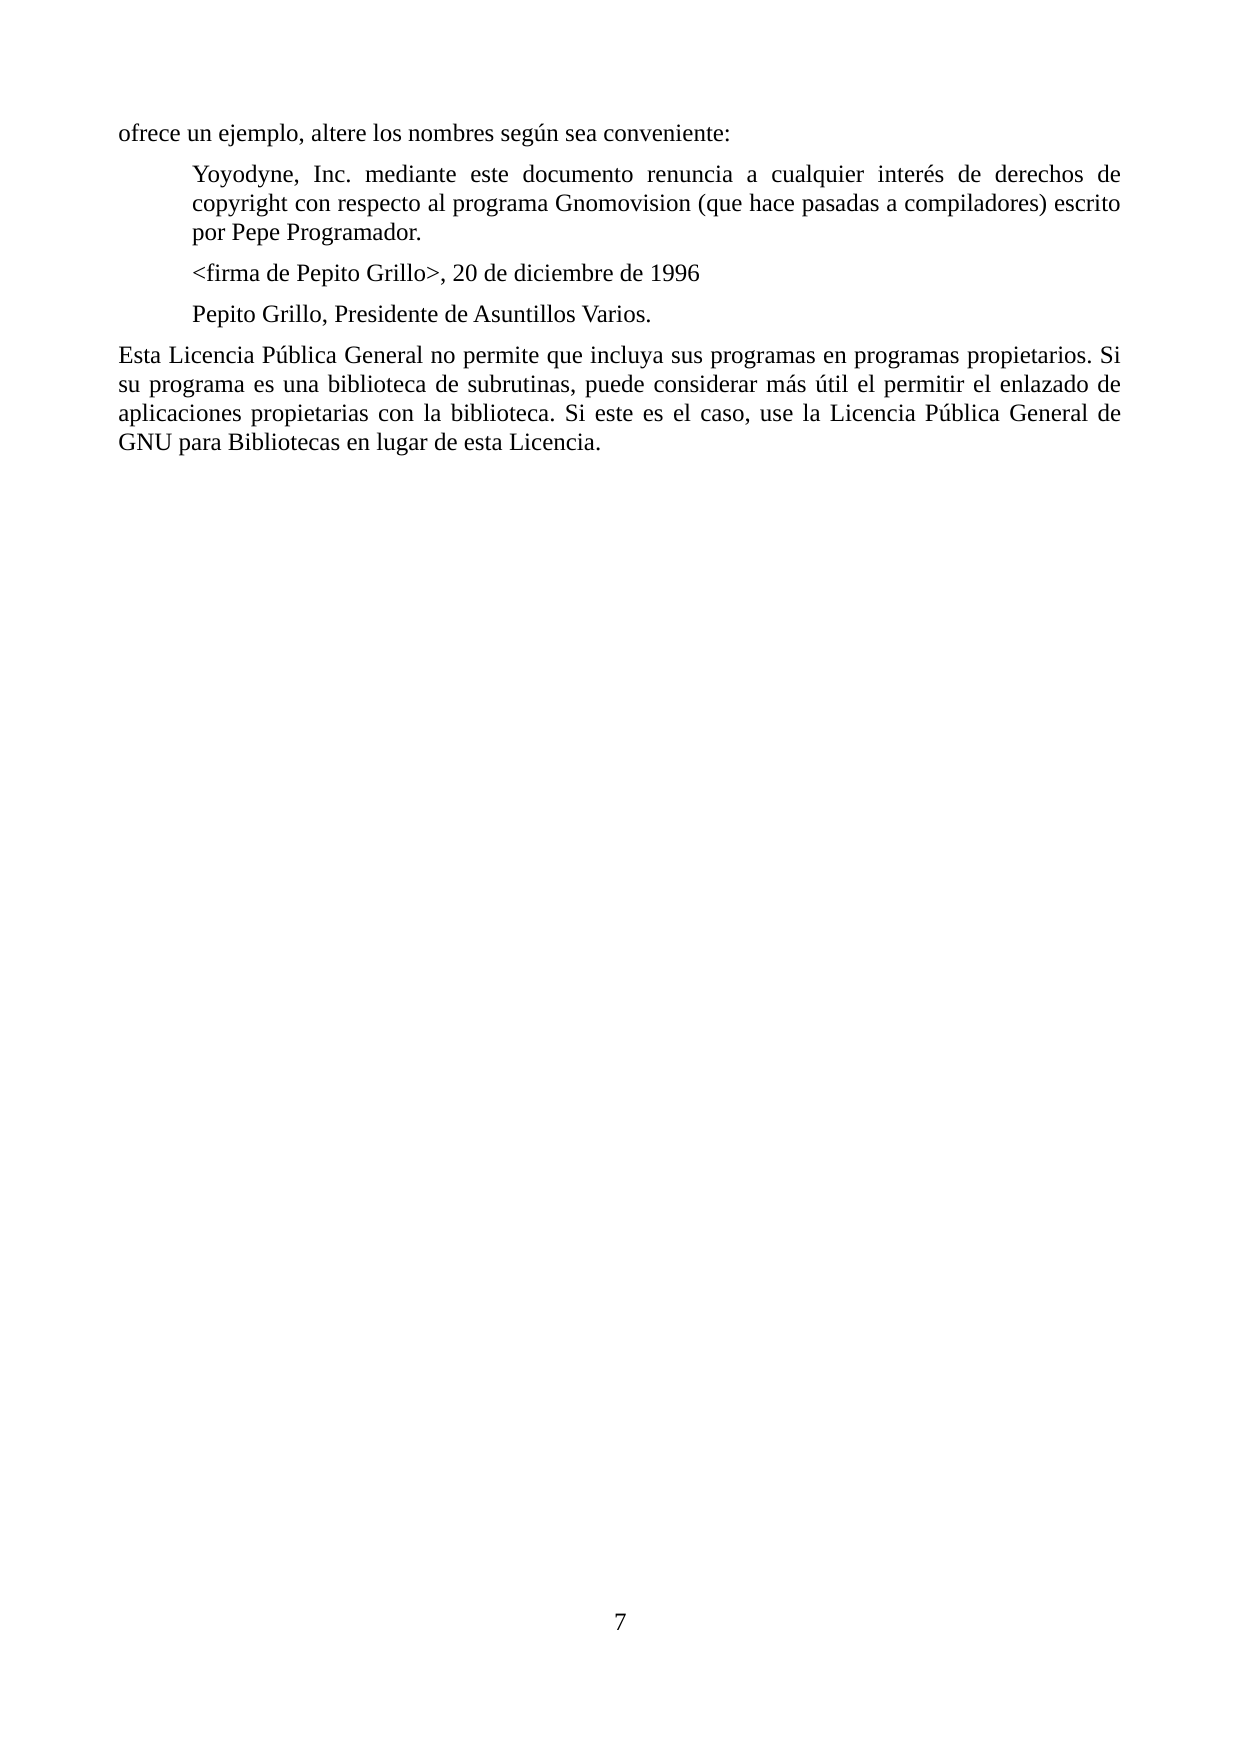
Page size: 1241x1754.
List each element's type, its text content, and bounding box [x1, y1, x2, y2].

list Pepito Grillo, Presidente de Asuntillos Varios. [162, 299, 1122, 328]
text Esta Licencia Pública General no permite que incluya sus programas en programas propietarios. Si su programa es una biblioteca de subrutinas, puede considerar más útil el permitir el enlazado de aplicaciones propietarias con la biblioteca. Si este es el caso, use la Licencia Pública General de GNU para Bibliotecas en lugar de esta Licencia. [118, 341, 1122, 456]
text ofrece un ejemplo, altere los nombres según sea conveniente: [118, 118, 1122, 147]
list <firma de Pepito Grillo>, 20 de diciembre de 1996 [162, 258, 1122, 287]
list Yoyodyne, Inc. mediante este documento renuncia a cualquier interés de derechos de copyright con respecto al programa Gnomovision (que hace pasadas a compiladores) escrito por Pepe Programador. [162, 159, 1122, 246]
